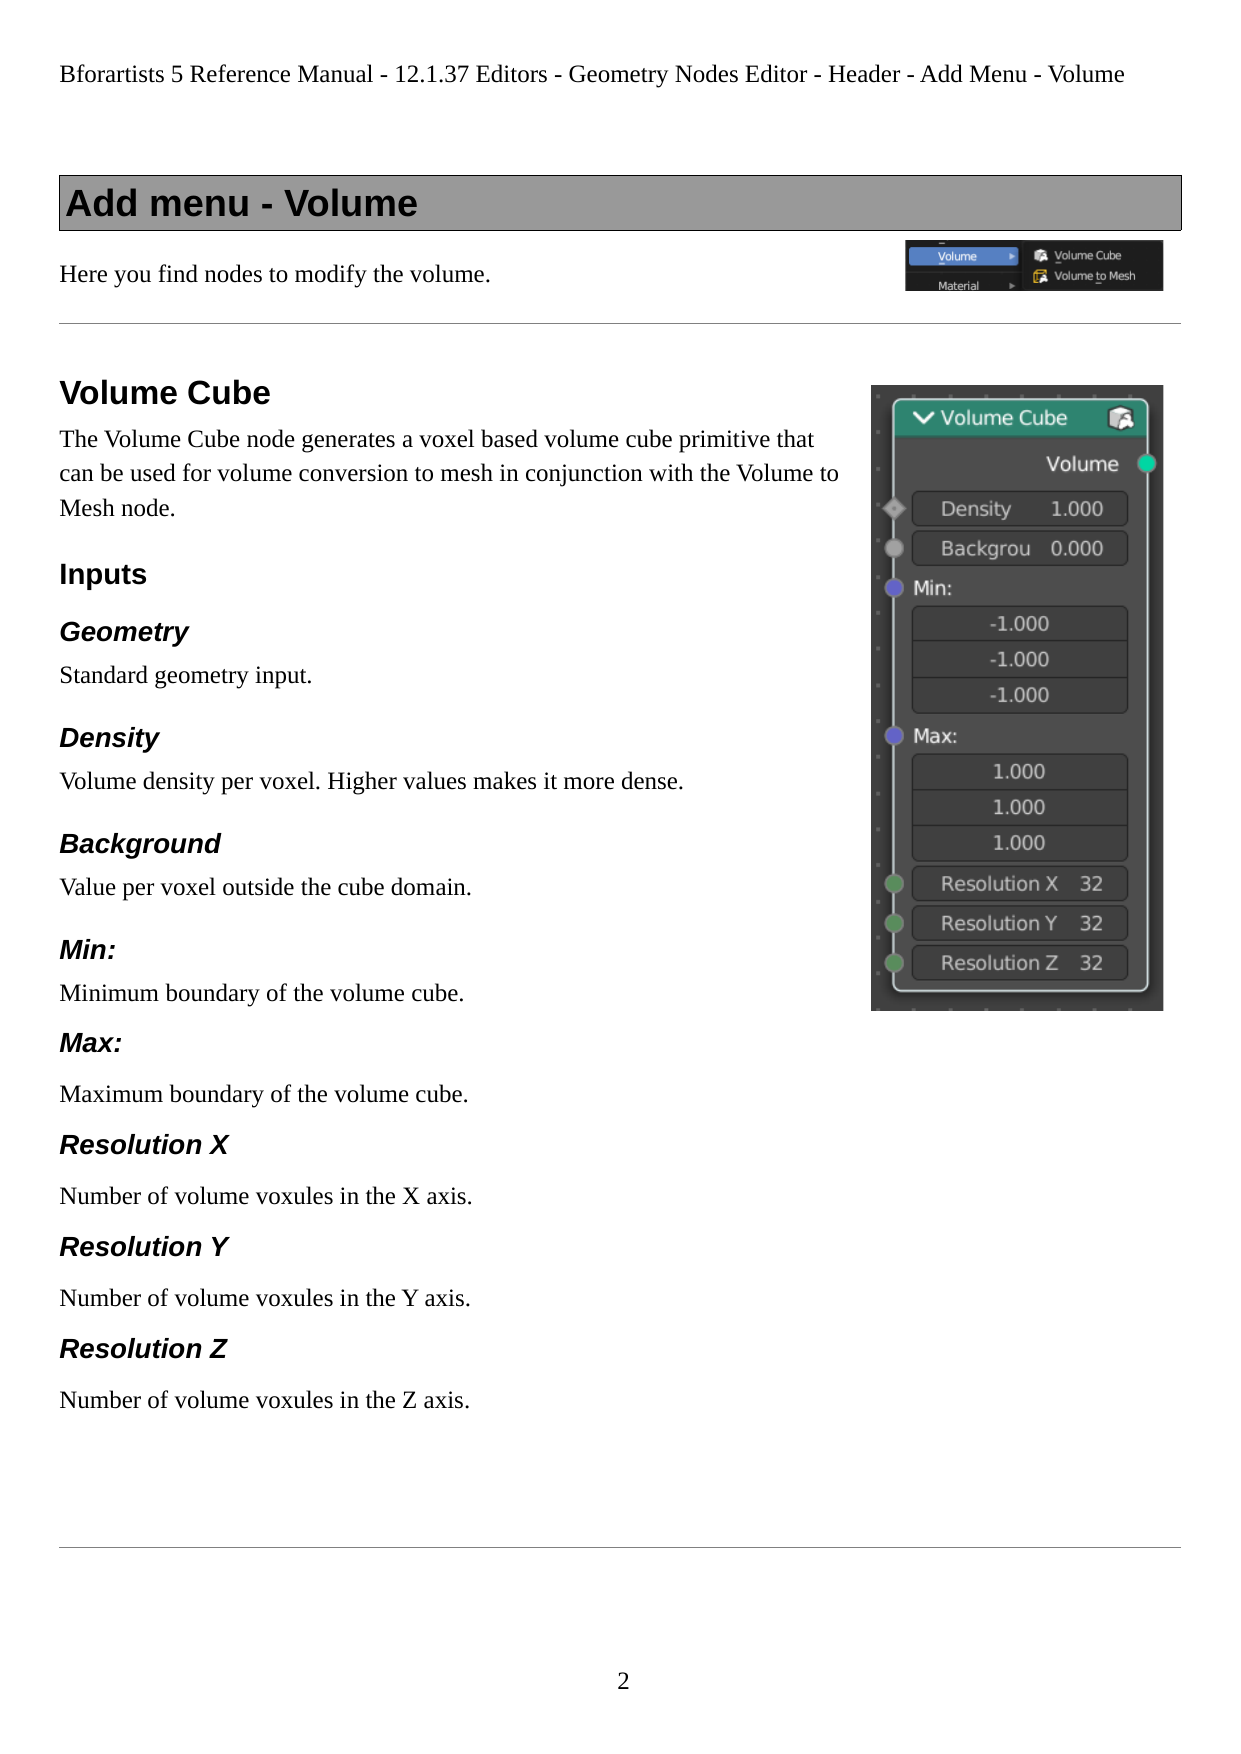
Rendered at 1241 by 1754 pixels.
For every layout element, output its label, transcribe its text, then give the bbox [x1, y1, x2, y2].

text Standard geometry input. [59, 660, 871, 688]
text Resolution X [59, 1128, 1181, 1160]
text Number of volume voxules in the X axis. [59, 1181, 1181, 1210]
text Resolution Z [59, 1332, 1181, 1364]
picture [871, 385, 1164, 1011]
text Minimum boundary of the volume cube. [59, 978, 871, 1006]
text Maximum boundary of the volume cube. [59, 1079, 1181, 1108]
subtitle [1164, 721, 1181, 753]
text Here you find nodes to modify the volume. [59, 259, 905, 288]
text Resolution Y [59, 1230, 1181, 1262]
text Number of volume voxules in the Y axis. [59, 1283, 1181, 1312]
subtitle Min: [59, 933, 871, 965]
subtitle Geometry [59, 615, 871, 647]
text Max: [59, 1027, 1181, 1058]
subtitle Inputs [59, 557, 871, 590]
text Volume density per voxel. Higher values makes it more dense. [59, 766, 871, 794]
table_header Add menu - Volume [60, 176, 1181, 230]
subtitle [1164, 933, 1181, 965]
text Value per voxel outside the cube domain. [59, 872, 871, 900]
subtitle Volume Cube [59, 373, 1181, 412]
subtitle Density [59, 721, 871, 753]
subtitle [1164, 827, 1181, 859]
text Number of volume voxules in the Z axis. [59, 1385, 1181, 1414]
text The Volume Cube node generates a voxel based volume cube primitive that can be used for volume conversion to mesh in conjunction with the Volume to Mesh node. [59, 424, 871, 522]
subtitle Background [59, 827, 871, 859]
picture [905, 240, 1164, 291]
subtitle [1164, 615, 1181, 647]
subtitle [1164, 557, 1181, 590]
